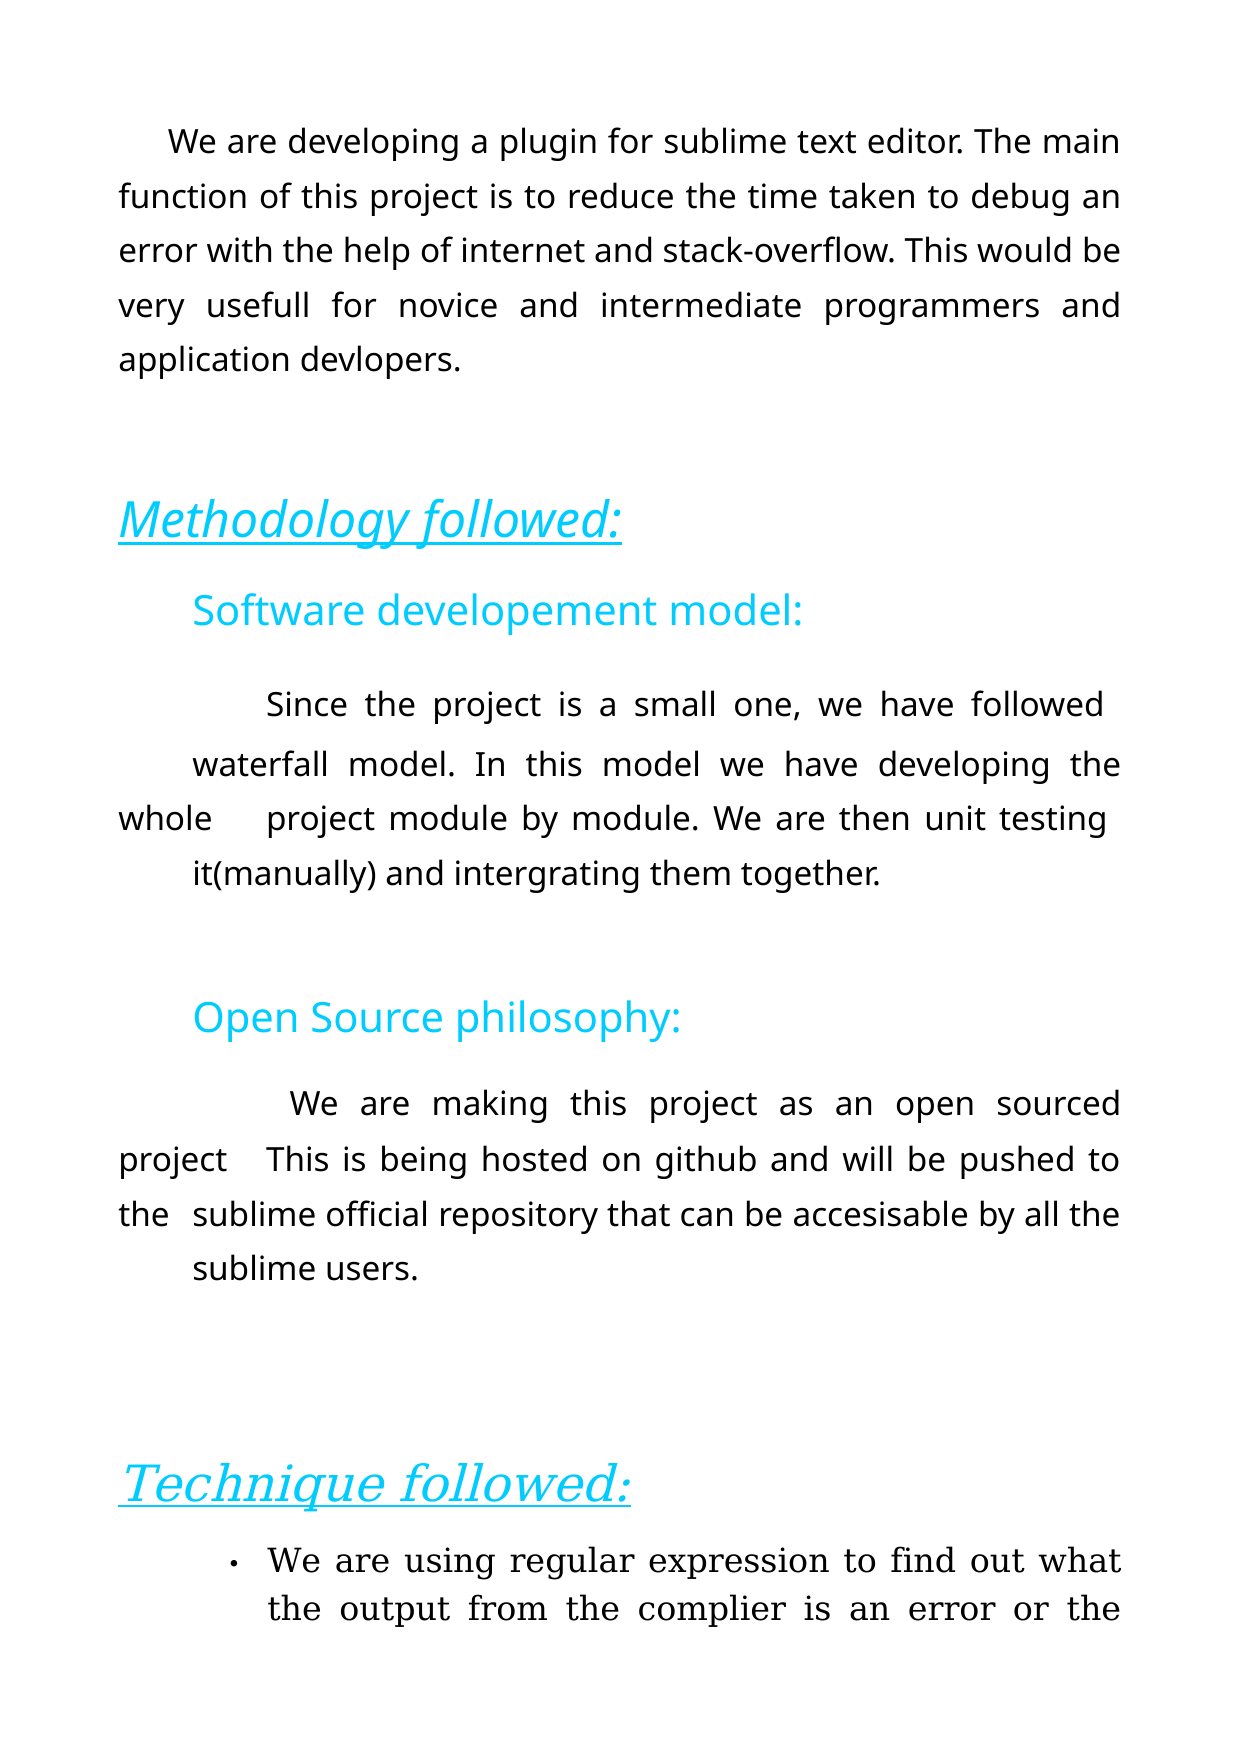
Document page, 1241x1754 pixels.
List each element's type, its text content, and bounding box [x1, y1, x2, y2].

text Open Source philosophy: [118, 988, 1122, 1044]
text We are making this project as an open sourced project This is being hosted on github and will be pushed to the sublime official repository that can be accesisable by all the sublime users. [118, 1070, 1122, 1291]
text Technique followed: [118, 1452, 1122, 1512]
text We are developing a plugin for sublime text editor. The main function of this project is to reduce the time taken to debug an error with the help of internet and stack-overflow. This would be very usefull for novice and intermediate programmers and application devlopers. [118, 118, 1122, 381]
text Methodology followed: [118, 484, 1122, 552]
text Software developement model: [118, 581, 1122, 637]
text Since the project is a small one, we have followed waterfall model. In this model we have developing the whole project module by module. We are then unit testing it(manually) and intergrating them together. [118, 663, 1122, 895]
list We are using regular expression to find out what the output from the complier is an error or the [229, 1539, 1122, 1627]
